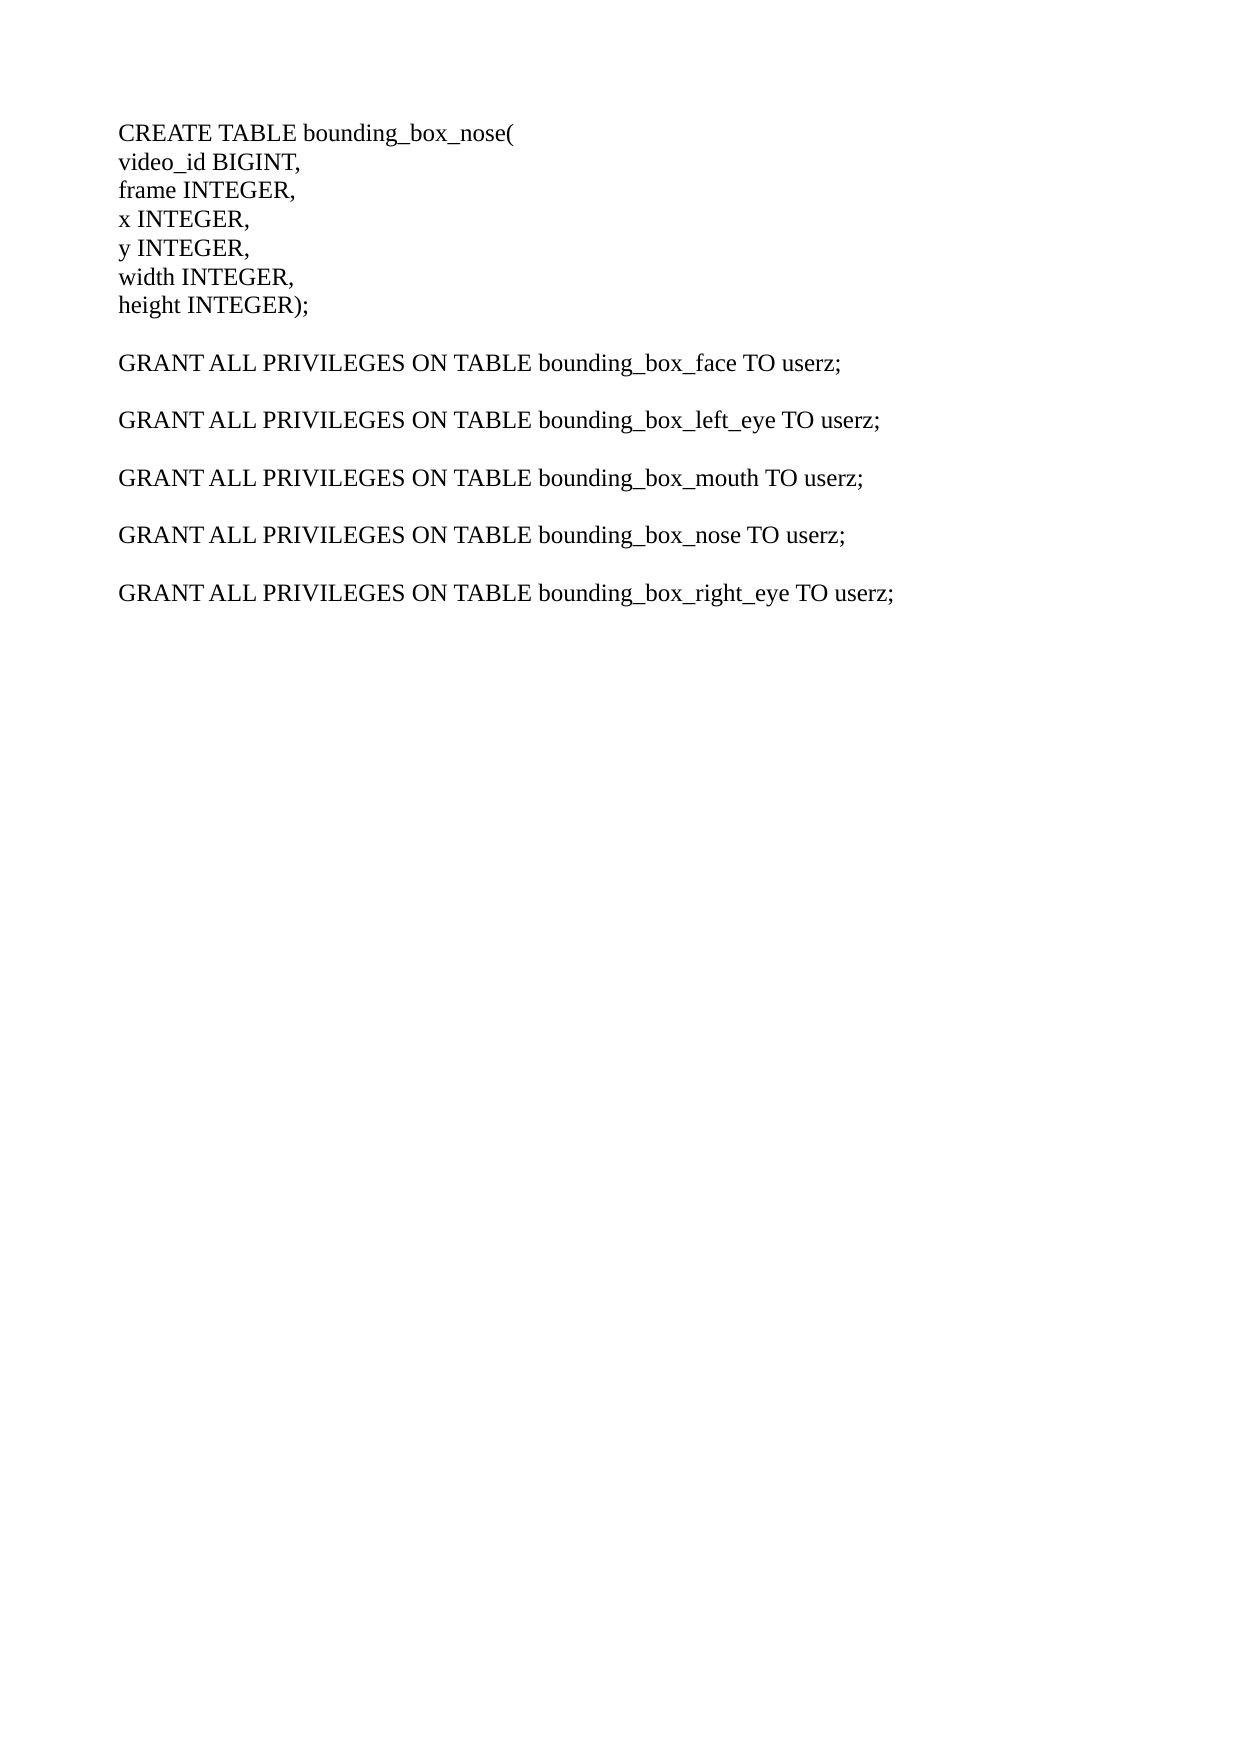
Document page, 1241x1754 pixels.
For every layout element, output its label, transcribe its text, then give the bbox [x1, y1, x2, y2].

text y INTEGER, [118, 233, 1122, 262]
text height INTEGER); [118, 291, 1122, 319]
text GRANT ALL PRIVILEGES ON TABLE bounding_box_left_eye TO userz; [118, 406, 1122, 434]
text GRANT ALL PRIVILEGES ON TABLE bounding_box_mouth TO userz; [118, 463, 1122, 492]
text video_id BIGINT, [118, 147, 1122, 176]
text GRANT ALL PRIVILEGES ON TABLE bounding_box_nose TO userz; [118, 521, 1122, 549]
text GRANT ALL PRIVILEGES ON TABLE bounding_box_face TO userz; [118, 348, 1122, 377]
text CREATE TABLE bounding_box_nose( [118, 118, 1122, 147]
text x INTEGER, [118, 204, 1122, 233]
text frame INTEGER, [118, 176, 1122, 204]
text width INTEGER, [118, 262, 1122, 291]
text GRANT ALL PRIVILEGES ON TABLE bounding_box_right_eye TO userz; [118, 578, 1122, 607]
